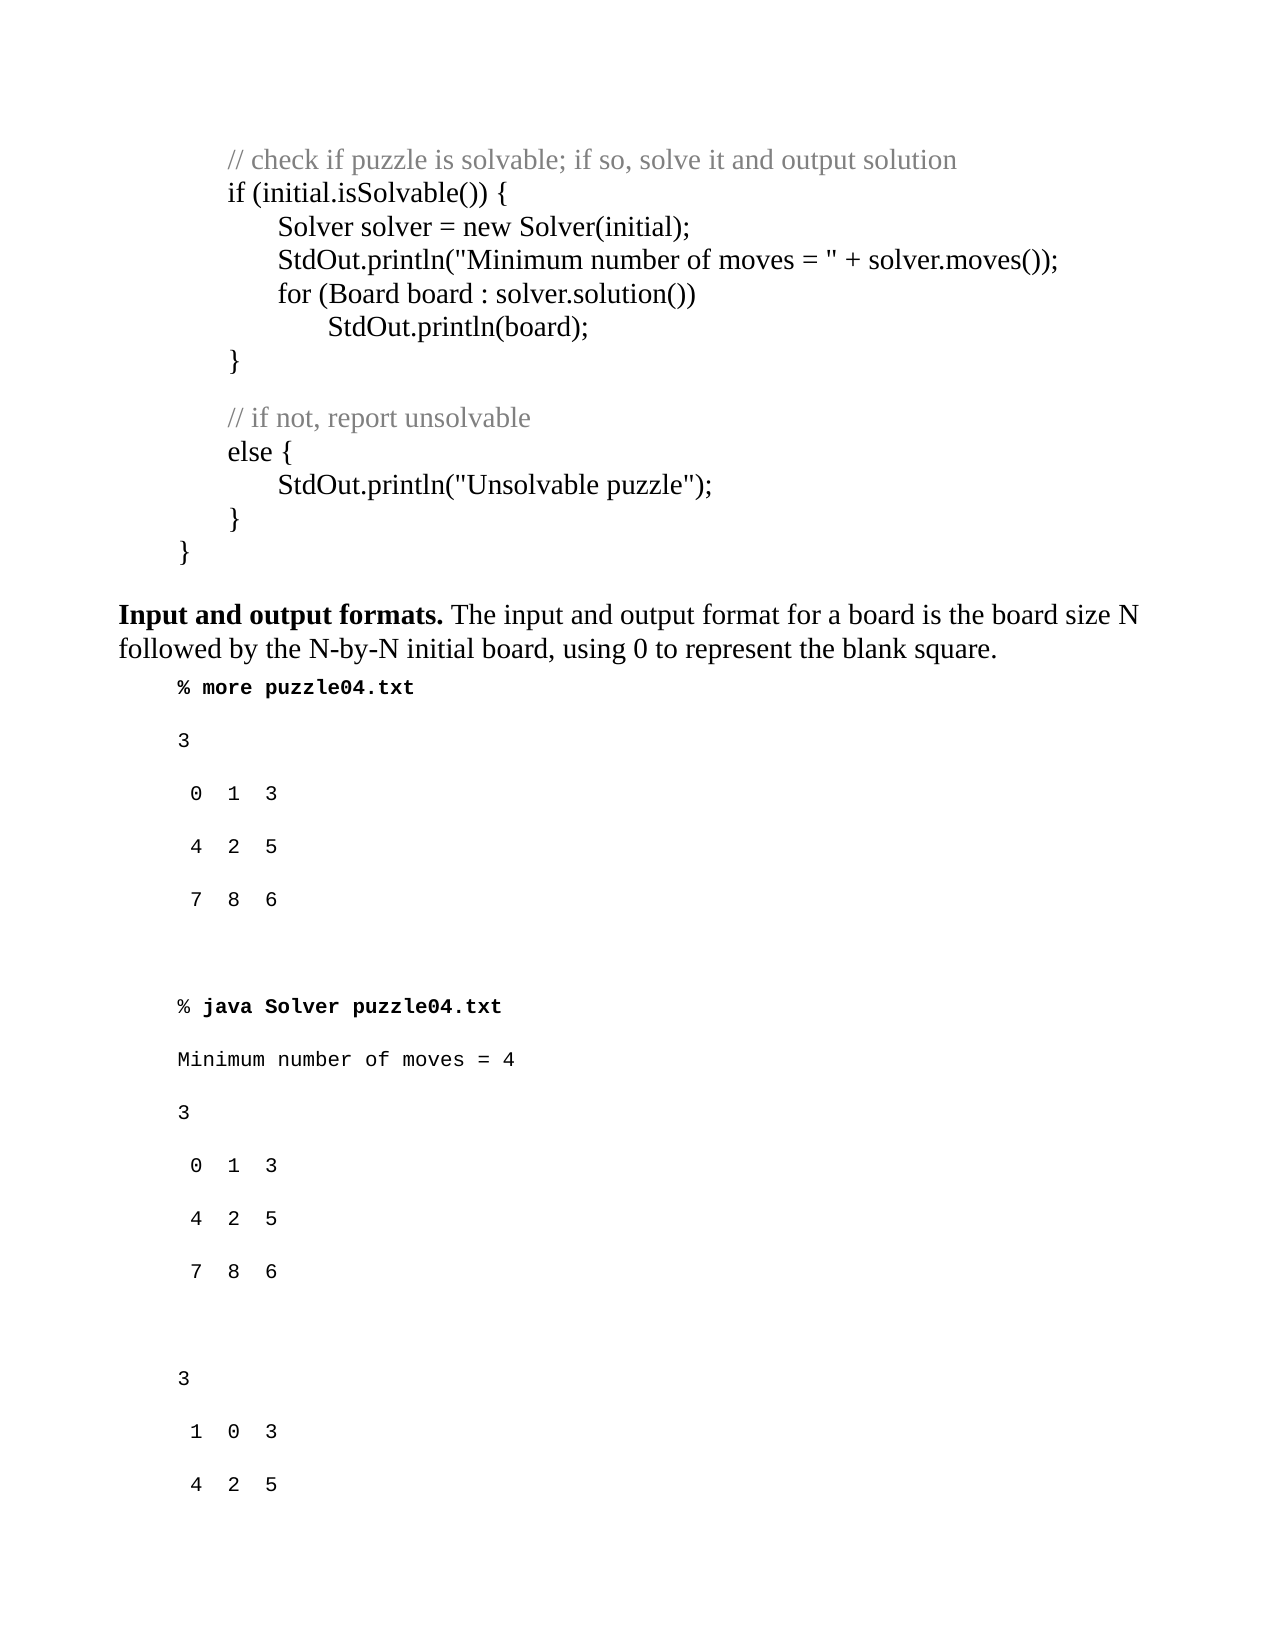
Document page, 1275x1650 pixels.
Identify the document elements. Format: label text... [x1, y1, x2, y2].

text Solver solver = new Solver(initial); [177, 209, 1098, 242]
text 7 8 6 [177, 1261, 1098, 1285]
text 4 2 5 [177, 836, 1098, 860]
text for (Board board : solver.solution()) [177, 276, 1098, 309]
text Minimum number of moves = 4 [177, 1049, 1098, 1072]
text 3 [177, 1102, 1098, 1126]
text 4 2 5 [177, 1474, 1098, 1497]
text 4 2 5 [177, 1208, 1098, 1232]
text StdOut.println("Minimum number of moves = " + solver.moves()); [177, 242, 1098, 276]
text StdOut.println(board); [177, 309, 1098, 343]
text 7 8 6 [177, 889, 1098, 913]
text 3 [177, 730, 1098, 754]
text // if not, report unsolvable [177, 400, 1098, 434]
text 1 0 3 [177, 1421, 1098, 1444]
text else { [177, 434, 1098, 467]
text } [177, 501, 1098, 534]
text // check if puzzle is solvable; if so, solve it and output solution [177, 142, 1098, 175]
text } [177, 534, 1098, 568]
text StdOut.println("Unsolvable puzzle"); [177, 467, 1098, 501]
text } [177, 343, 1098, 377]
text if (initial.isSolvable()) { [177, 175, 1098, 209]
text 3 [177, 1368, 1098, 1391]
text 0 1 3 [177, 1155, 1098, 1179]
text % more puzzle04.txt [177, 677, 1098, 701]
text % java Solver puzzle04.txt [177, 996, 1098, 1019]
text 0 1 3 [177, 783, 1098, 807]
text Input and output formats. The input and output format for a board is the board size N followed by the N-by-N initial board, using 0 to represent the blank square. [118, 597, 1157, 664]
